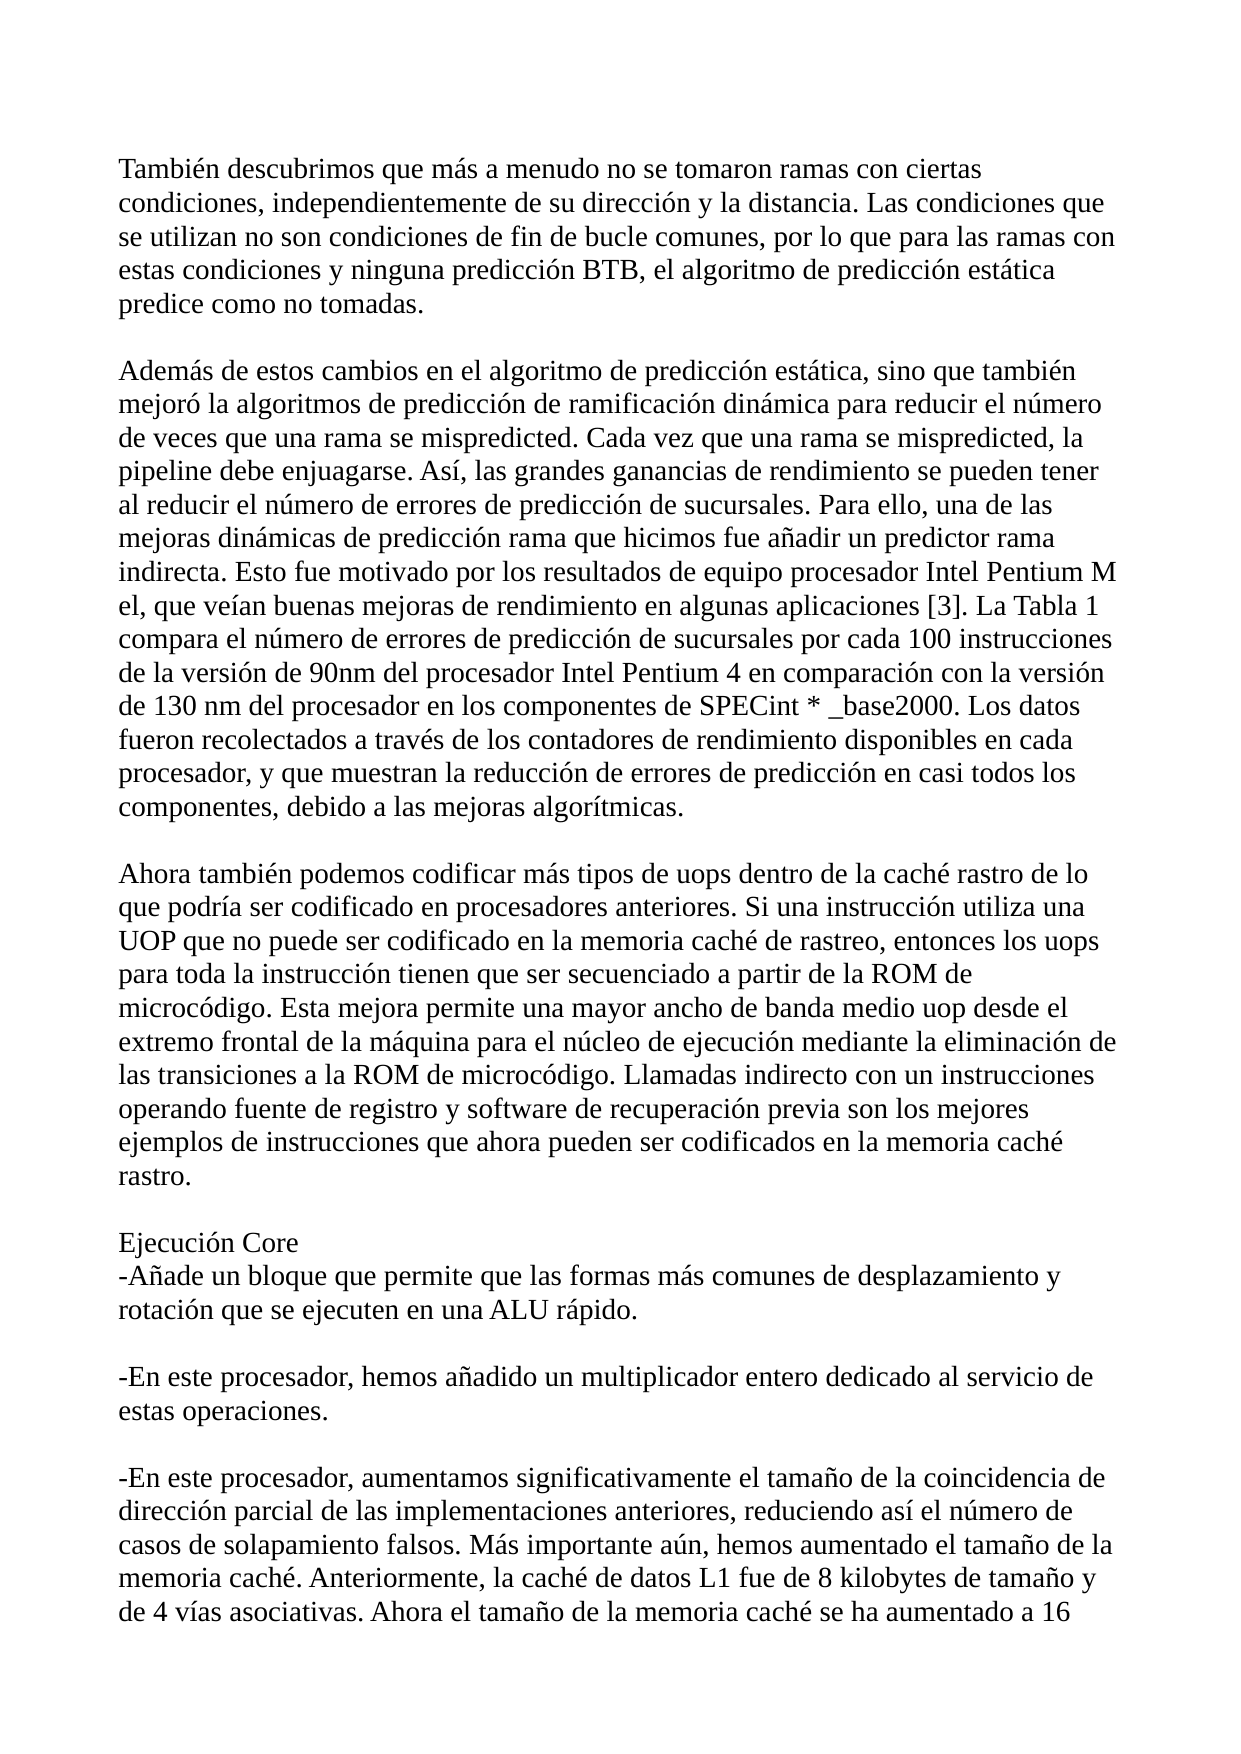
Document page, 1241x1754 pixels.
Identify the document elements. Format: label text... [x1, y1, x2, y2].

text -Añade un bloque que permite que las formas más comunes de desplazamiento y rotación que se ejecuten en una ALU rápido. [118, 1258, 1122, 1326]
text También descubrimos que más a menudo no se tomaron ramas con ciertas condiciones, independientemente de su dirección y la distancia. Las condiciones que se utilizan no son condiciones de fin de bucle comunes, por lo que para las ramas con estas condiciones y ninguna predicción BTB, el algoritmo de predicción estática predice como no tomadas. [118, 152, 1122, 319]
text Ejecución Core [118, 1225, 1122, 1258]
text Además de estos cambios en el algoritmo de predicción estática, sino que también mejoró la algoritmos de predicción de ramificación dinámica para reducir el número de veces que una rama se mispredicted. Cada vez que una rama se mispredicted, la pipeline debe enjuagarse. Así, las grandes ganancias de rendimiento se pueden tener al reducir el número de errores de predicción de sucursales. Para ello, una de las mejoras dinámicas de predicción rama que hicimos fue añadir un predictor rama indirecta. Esto fue motivado por los resultados de equipo procesador Intel Pentium M el, que veían buenas mejoras de rendimiento en algunas aplicaciones [3]. La Tabla 1 compara el número de errores de predicción de sucursales por cada 100 instrucciones de la versión de 90nm del procesador Intel Pentium 4 en comparación con la versión de 130 nm del procesador en los componentes de SPECint * _base2000. Los datos fueron recolectados a través de los contadores de rendimiento disponibles en cada procesador, y que muestran la reducción de errores de predicción en casi todos los componentes, debido a las mejoras algorítmicas. [118, 353, 1122, 822]
text Ahora también podemos codificar más tipos de uops dentro de la caché rastro de lo que podría ser codificado en procesadores anteriores. Si una instrucción utiliza una UOP que no puede ser codificado en la memoria caché de rastreo, entonces los uops para toda la instrucción tienen que ser secuenciado a partir de la ROM de microcódigo. Esta mejora permite una mayor ancho de banda medio uop desde el extremo frontal de la máquina para el núcleo de ejecución mediante la eliminación de las transiciones a la ROM de microcódigo. Llamadas indirecto con un instrucciones operando fuente de registro y software de recuperación previa son los mejores ejemplos de instrucciones que ahora pueden ser codificados en la memoria caché rastro. [118, 856, 1122, 1191]
text -En este procesador, aumentamos significativamente el tamaño de la coincidencia de dirección parcial de las implementaciones anteriores, reduciendo así el número de casos de solapamiento falsos. Más importante aún, hemos aumentado el tamaño de la memoria caché. Anteriormente, la caché de datos L1 fue de 8 kilobytes de tamaño y de 4 vías asociativas. Ahora el tamaño de la memoria caché se ha aumentado a 16 [118, 1460, 1122, 1627]
text -En este procesador, hemos añadido un multiplicador entero dedicado al servicio de estas operaciones. [118, 1359, 1122, 1426]
